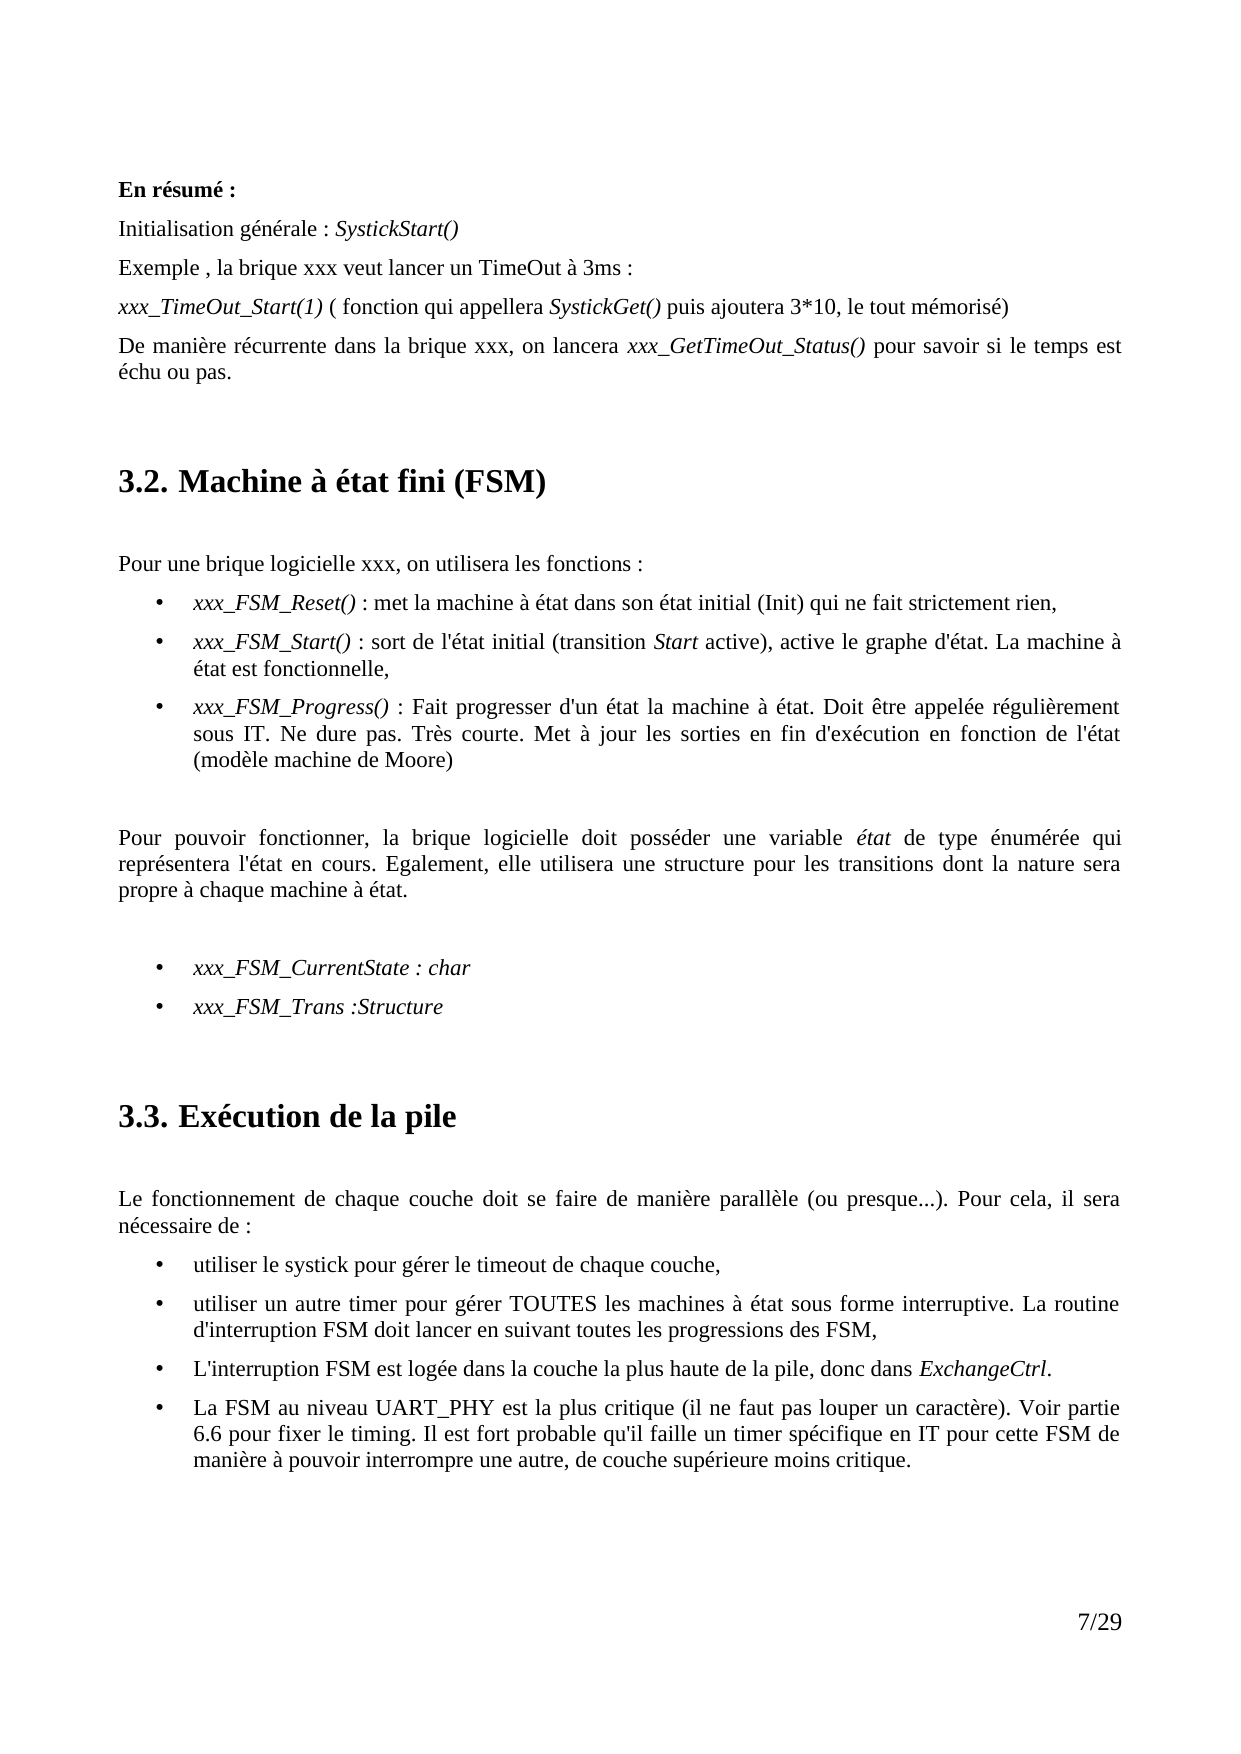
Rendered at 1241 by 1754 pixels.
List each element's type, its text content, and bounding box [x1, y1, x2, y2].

list xxx_FSM_Reset() : met la machine à état dans son état initial (Init) qui ne fait strictement rien, [156, 589, 1122, 616]
text Pour une brique logicielle xxx, on utilisera les fonctions : [118, 551, 1122, 577]
text Le fonctionnement de chaque couche doit se faire de manière parallèle (ou presque...). Pour cela, il sera nécessaire de : [118, 1186, 1122, 1238]
subtitle Exécution de la pile [118, 1096, 1122, 1134]
list utiliser un autre timer pour gérer TOUTES les machines à état sous forme interruptive. La routine d'interruption FSM doit lancer en suivant toutes les progressions des FSM, [156, 1289, 1122, 1342]
text Pour pouvoir fonctionner, la brique logicielle doit posséder une variable état de type énumérée qui représentera l'état en cours. Egalement, elle utilisera une structure pour les transitions dont la nature sera propre à chaque machine à état. [118, 824, 1122, 903]
list xxx_FSM_Progress() : Fait progresser d'un état la machine à état. Doit être appelée régulièrement sous IT. Ne dure pas. Très courte. Met à jour les sorties en fin d'exécution en fonction de l'état (modèle machine de Moore) [156, 693, 1122, 772]
list L'interruption FSM est logée dans la couche la plus haute de la pile, donc dans ExchangeCtrl. [156, 1355, 1122, 1381]
subtitle Machine à état fini (FSM) [118, 461, 1122, 499]
list xxx_FSM_CurrentState : char [156, 954, 1122, 981]
text Exemple , la brique xxx veut lancer un TimeOut à 3ms : [118, 254, 1122, 280]
text xxx_TimeOut_Start(1) ( fonction qui appellera SystickGet() puis ajoutera 3*10, le tout mémorisé) [118, 293, 1122, 319]
list xxx_FSM_Start() : sort de l'état initial (transition Start active), active le graphe d'état. La machine à état est fonctionnelle, [156, 628, 1122, 681]
text Initialisation générale : SystickStart() [118, 215, 1122, 242]
list xxx_FSM_Trans :Structure [156, 993, 1122, 1019]
text En résumé : [118, 176, 1122, 203]
list La FSM au niveau UART_PHY est la plus critique (il ne faut pas louper un caractère). Voir partie 6.6 pour fixer le timing. Il est fort probable qu'il faille un timer spécifique en IT pour cette FSM de manière à pouvoir interrompre une autre, de couche supérieure moins critique. [156, 1394, 1122, 1473]
text De manière récurrente dans la brique xxx, on lancera xxx_GetTimeOut_Status() pour savoir si le temps est échu ou pas. [118, 332, 1122, 384]
list utiliser le systick pour gérer le timeout de chaque couche, [156, 1251, 1122, 1277]
